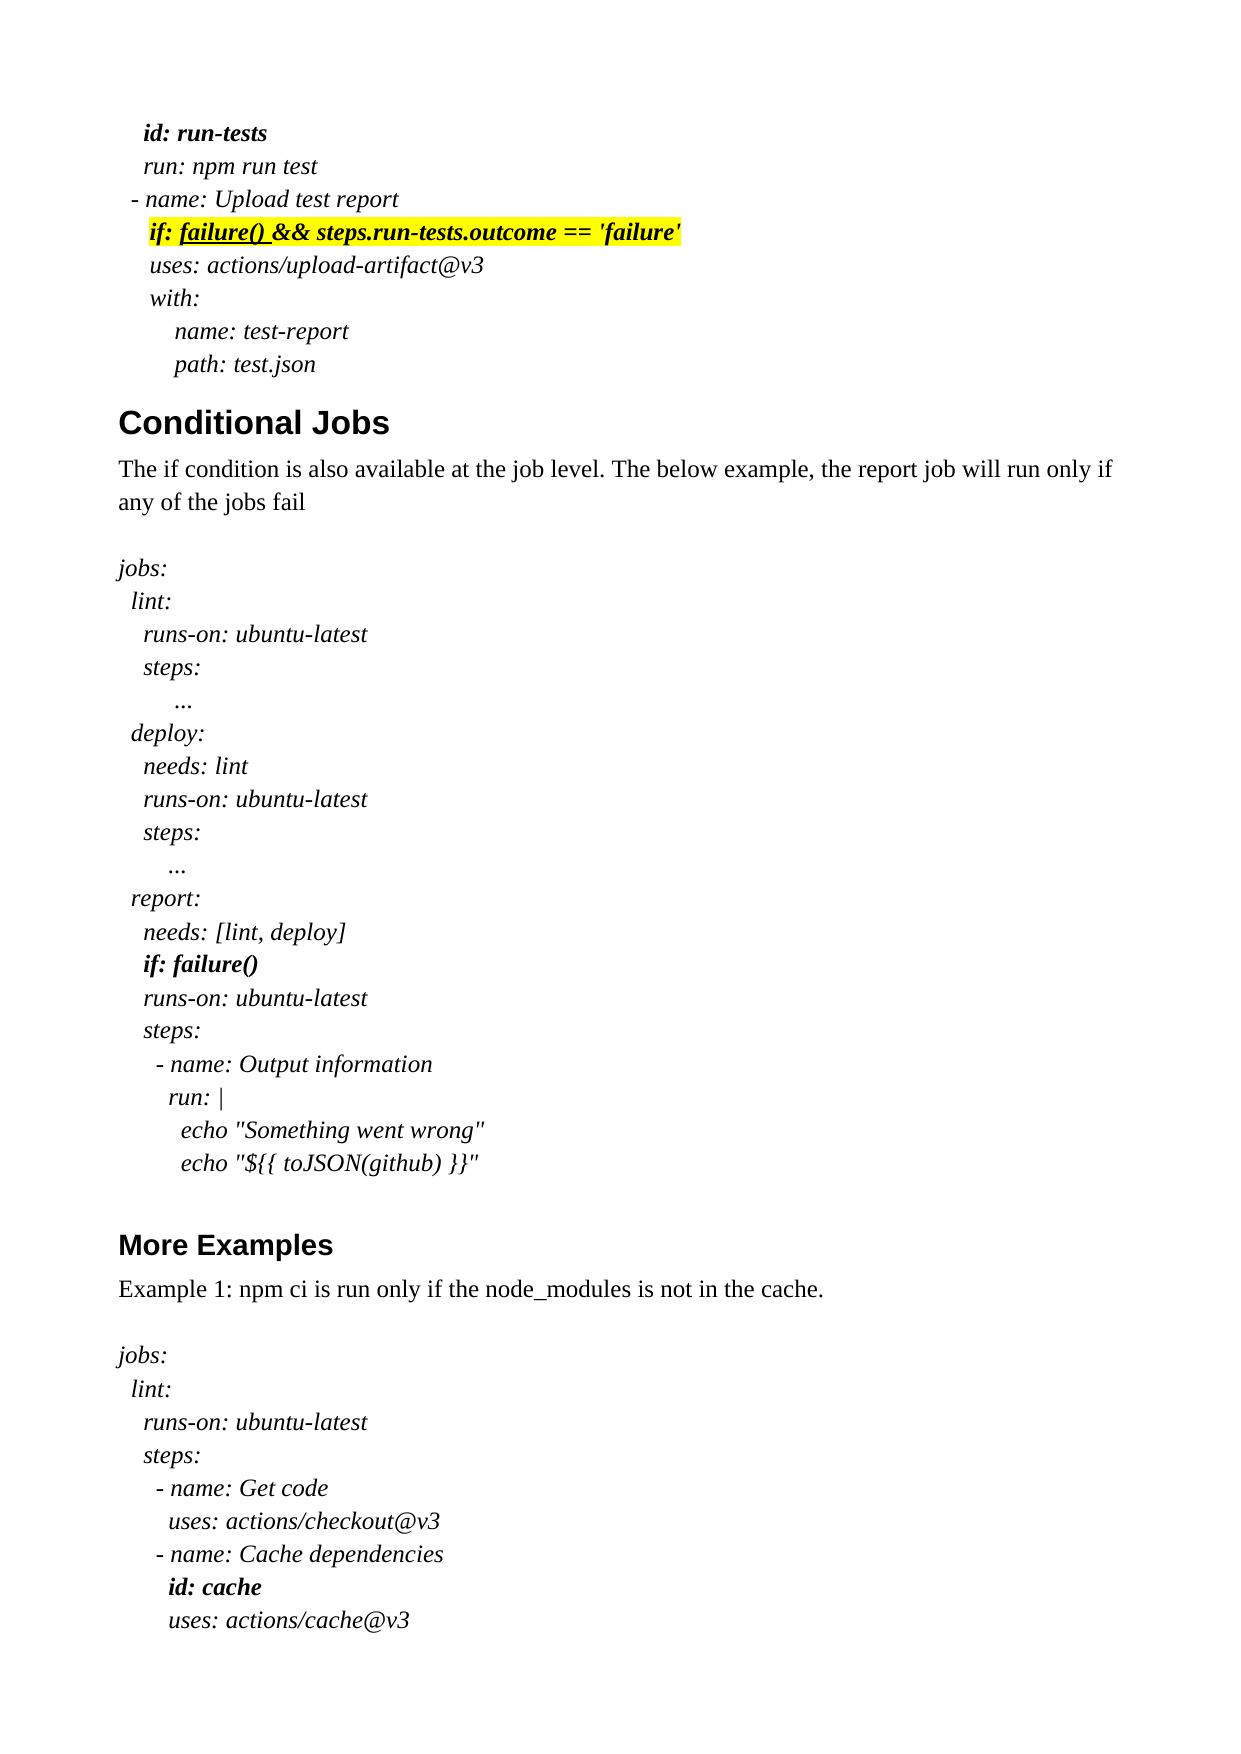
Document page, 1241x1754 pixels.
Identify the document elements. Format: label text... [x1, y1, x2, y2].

text - name: Output information [118, 1049, 1122, 1077]
text id: cache [118, 1572, 1122, 1601]
text runs-on: ubuntu-latest [118, 983, 1122, 1011]
text - name: Cache dependencies [118, 1539, 1122, 1567]
text name: test-report [118, 316, 1122, 345]
text runs-on: ubuntu-latest [118, 619, 1122, 648]
text uses: actions/cache@v3 [118, 1605, 1122, 1633]
text uses: actions/upload-artifact@v3 [118, 250, 1122, 279]
text deploy: [118, 718, 1122, 747]
text steps: [118, 652, 1122, 681]
text if: failure() [118, 949, 1122, 978]
text lint: [118, 1374, 1122, 1402]
text runs-on: ubuntu-latest [118, 784, 1122, 813]
text if: failure() && steps.run-tests.outcome == 'failure' [118, 217, 1122, 246]
text The if condition is also available at the job level. The below example, the report job will run only if any of the jobs fail [118, 454, 1122, 516]
text path: test.json [118, 349, 1122, 378]
text needs: lint [118, 751, 1122, 780]
text jobs: [118, 553, 1122, 582]
text - name: Get code [118, 1473, 1122, 1501]
text echo "${{ toJSON(github) }}" [118, 1148, 1122, 1176]
text uses: actions/checkout@v3 [118, 1506, 1122, 1534]
text ... [118, 851, 1122, 879]
subtitle More Examples [118, 1228, 1122, 1262]
text jobs: [118, 1341, 1122, 1369]
subtitle Conditional Jobs [118, 403, 1122, 442]
text steps: [118, 1440, 1122, 1468]
text id: run-tests [118, 118, 1122, 147]
text report: [118, 883, 1122, 912]
text needs: [lint, deploy] [118, 917, 1122, 945]
text lint: [118, 586, 1122, 615]
text Example 1: npm ci is run only if the node_modules is not in the cache. [118, 1274, 1122, 1303]
text runs-on: ubuntu-latest [118, 1407, 1122, 1435]
text steps: [118, 817, 1122, 846]
text with: [118, 283, 1122, 312]
text steps: [118, 1016, 1122, 1044]
text run: | [118, 1082, 1122, 1110]
text - name: Upload test report [118, 184, 1122, 213]
text ... [118, 685, 1122, 714]
text run: npm run test [118, 151, 1122, 180]
text echo "Something went wrong" [118, 1115, 1122, 1143]
